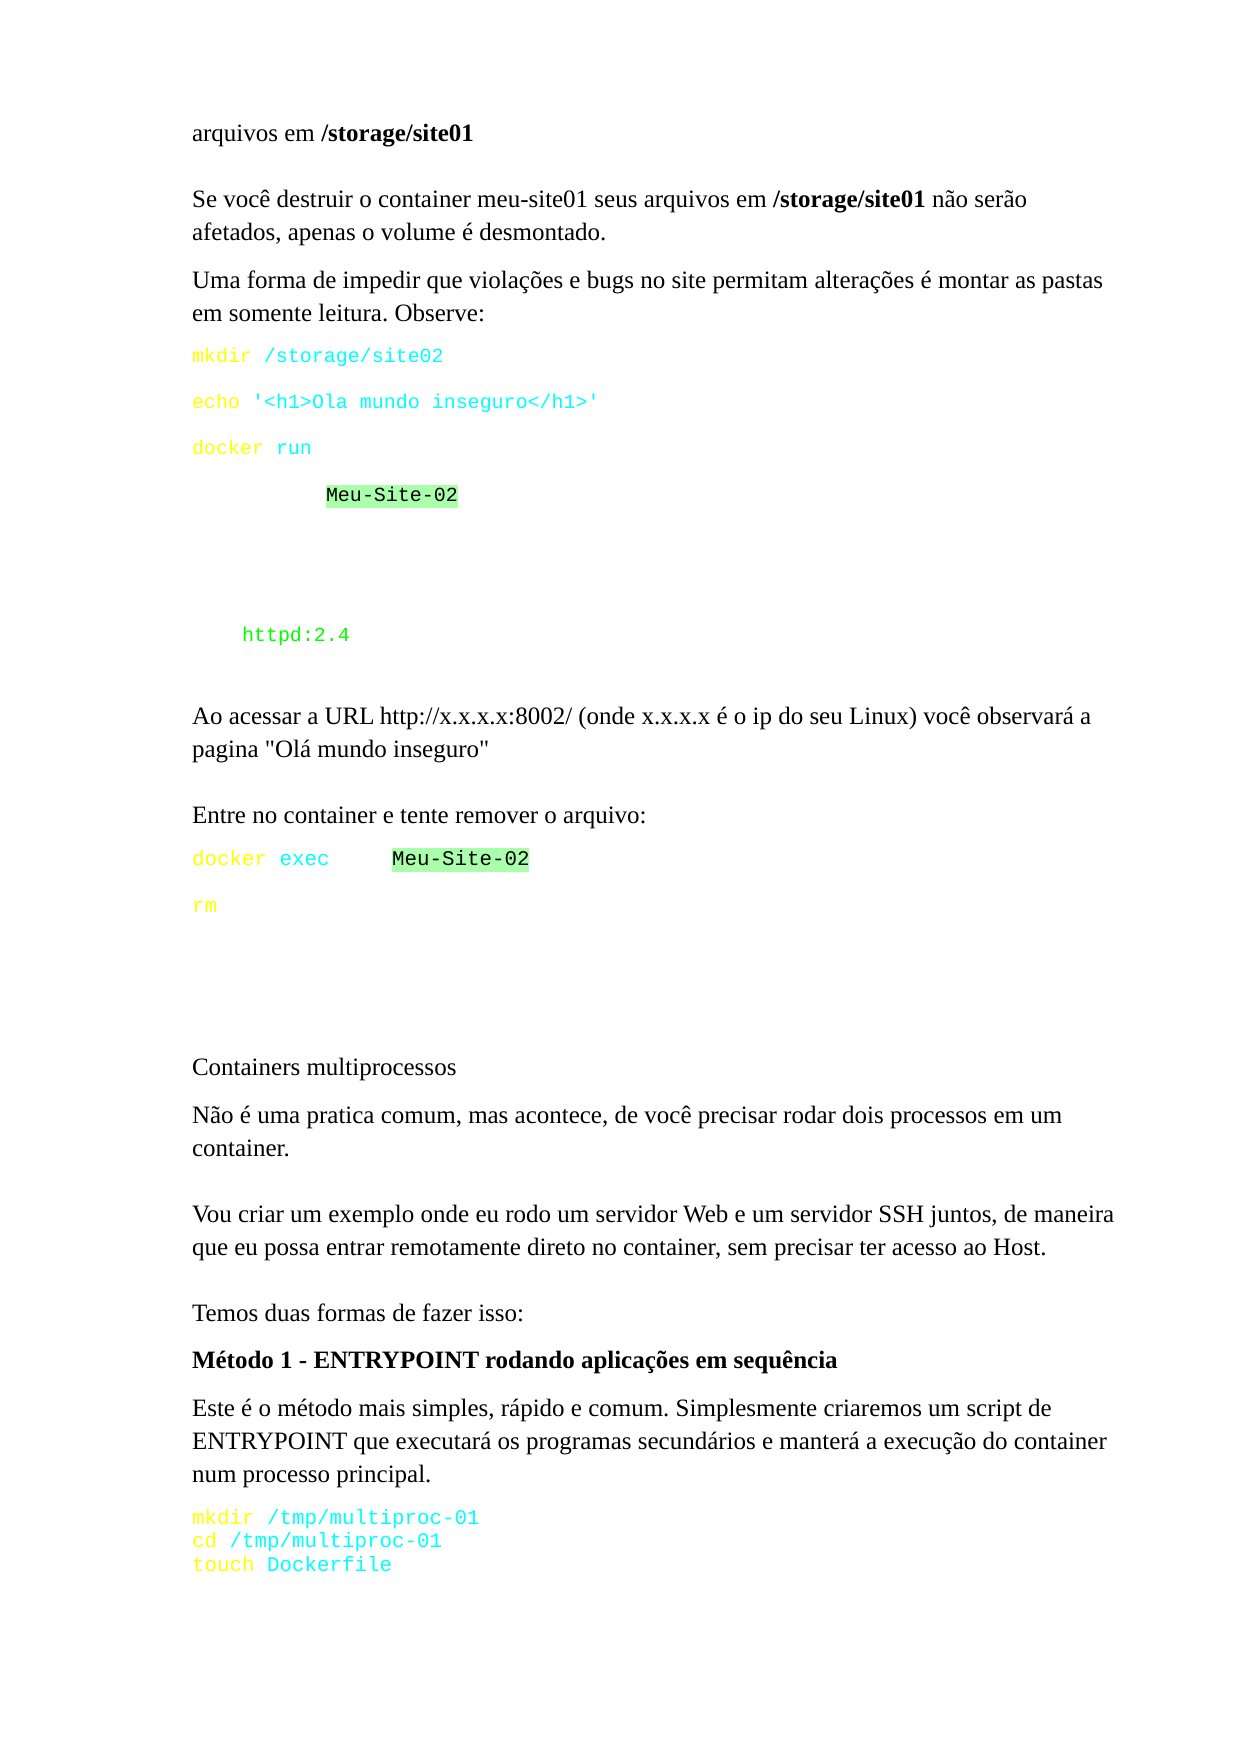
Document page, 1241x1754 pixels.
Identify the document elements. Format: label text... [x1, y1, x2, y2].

list echo '<h1>Ola mundo inseguro</h1>' > /storage/site02/index.html [162, 392, 1122, 414]
list rm /usr/local/apache2/htdocs/index.html [162, 895, 1122, 919]
list mkdir /storage/site02 [162, 345, 1122, 368]
list httpd:2.4 [162, 624, 1122, 648]
list arquivos em /storage/site01 Se você destruir o container meu-site01 seus arquivos em /storage/site01 não serão afetados, apenas o volume é desmontado. [162, 118, 1122, 246]
list docker exec -it Meu-Site-02 bash [162, 848, 1122, 872]
list Ao acessar a URL http://x.x.x.x:8002/ (onde x.x.x.x é o ip do seu Linux) você observará a pagina "Olá mundo inseguro" Entre no container e tente remover o arquivo: [162, 701, 1122, 829]
list type=bind,source=/storage/site02/,destination=/usr/local/apache2/htdocs/,readonly=true \ [162, 555, 1122, 624]
list -d \ [162, 461, 1122, 484]
list cd /tmp/multiproc-01 [162, 1531, 1122, 1554]
list Este é o método mais simples, rápido e comum. Simplesmente criaremos um script de ENTRYPOINT que executará os programas secundários e manterá a execução do container num processo principal. [162, 1393, 1122, 1488]
list mkdir /tmp/multiproc-01 [162, 1507, 1122, 1531]
list Containers multiprocessos [162, 1019, 1122, 1081]
list --name Meu-Site-02 \ [162, 484, 1122, 508]
list -p 8002:80 \ [162, 508, 1122, 532]
list docker run \ [162, 438, 1122, 461]
list --mount \ [162, 532, 1122, 555]
list Não é uma pratica comum, mas acontece, de você precisar rodar dois processos em um container. Vou criar um exemplo onde eu rodo um servidor Web e um servidor SSH juntos, de maneira que eu possa entrar remotamente direto no container, sem precisar ter acesso ao Host. Temos duas formas de fazer isso: [162, 1100, 1122, 1327]
list touch Dockerfile [162, 1554, 1122, 1578]
list Método 1 - ENTRYPOINT rodando aplicações em sequência [162, 1346, 1122, 1374]
list rm: cannot remove '/usr/local/apache2/htdocs/index.html': Read-only file system [162, 919, 1122, 966]
list Uma forma de impedir que violações e bugs no site permitam alterações é montar as pastas em somente leitura. Observe: [162, 265, 1122, 327]
